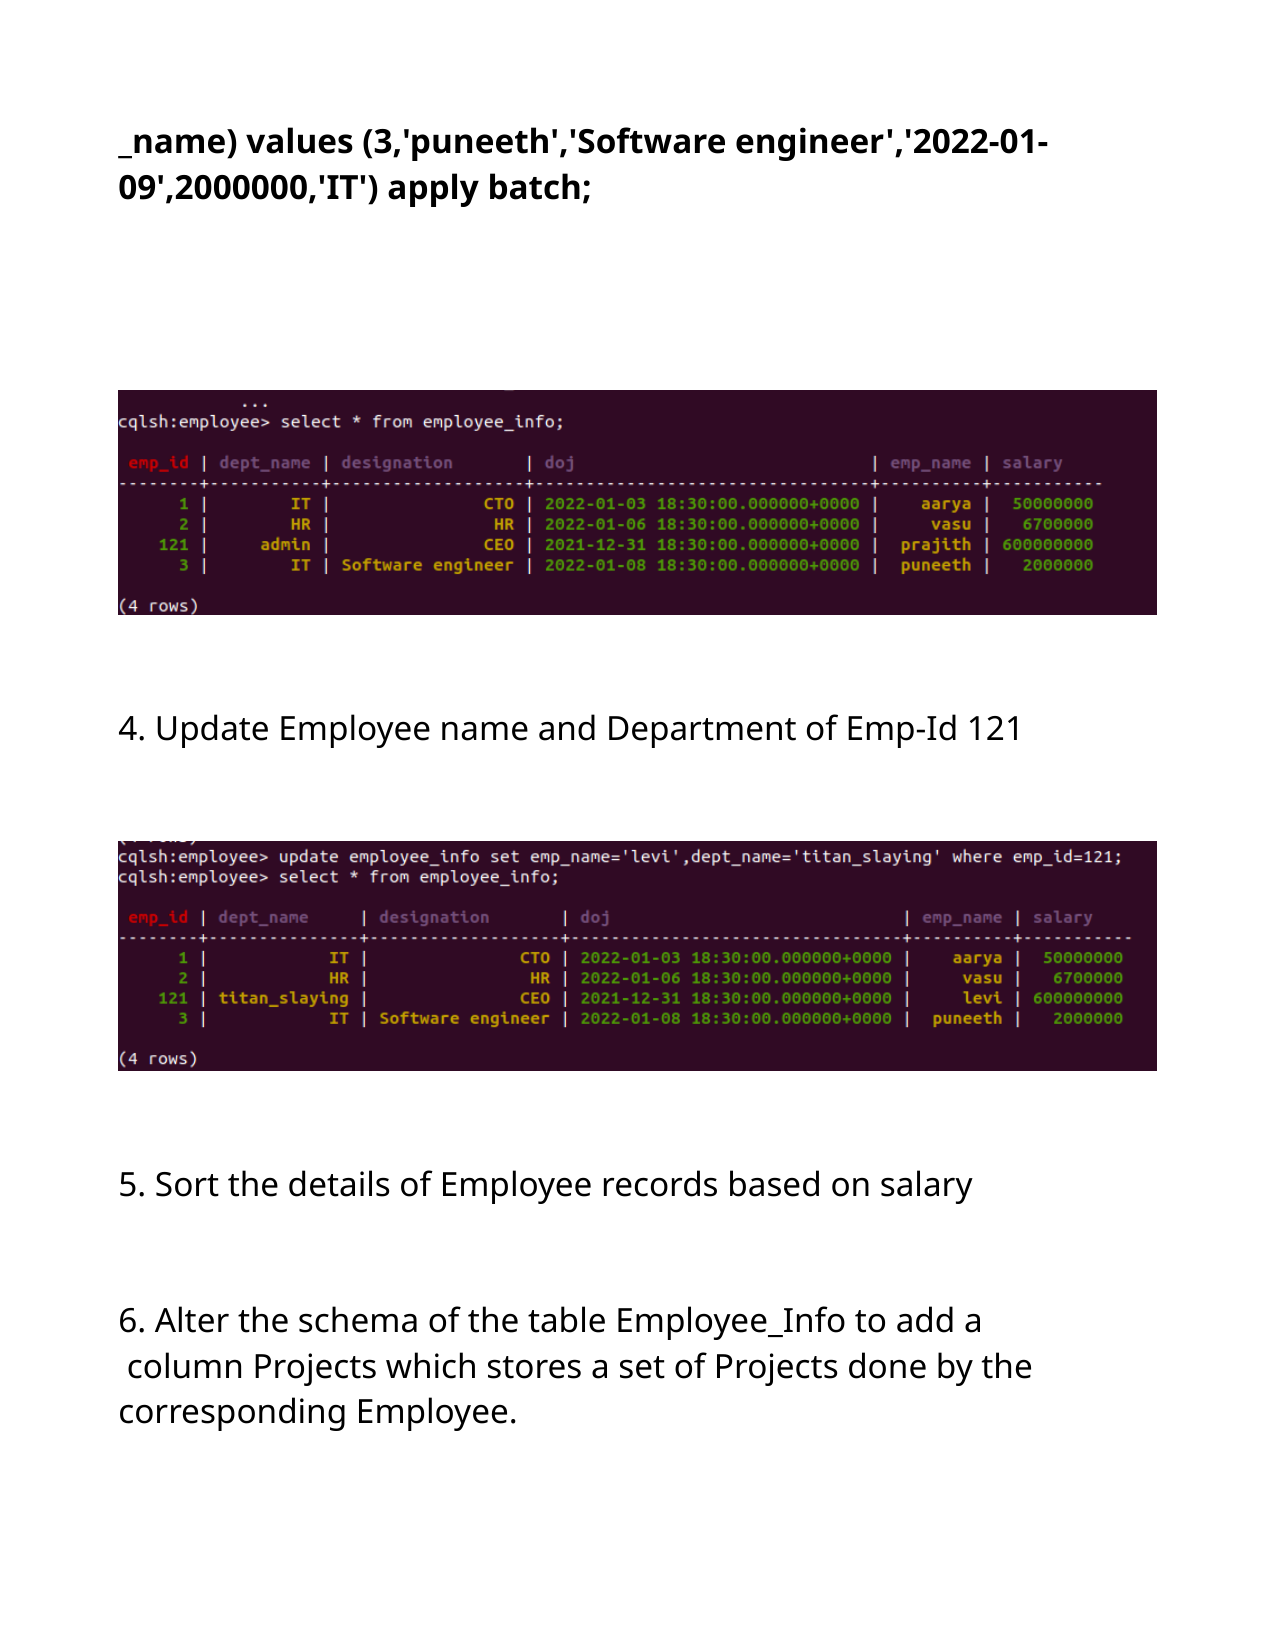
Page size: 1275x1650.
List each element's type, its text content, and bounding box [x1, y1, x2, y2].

text 6. Alter the schema of the table Employee_Info to add a [118, 1297, 1157, 1343]
picture [118, 841, 1157, 1071]
text 4. Update Employee name and Department of Emp-Id 121 [118, 705, 1157, 750]
text 5. Sort the details of Employee records based on salary [118, 1161, 1157, 1206]
picture [118, 390, 1157, 615]
text column Projects which stores a set of Projects done by the corresponding Employee. [118, 1343, 1157, 1433]
text _name) values (3,'puneeth','Software engineer','2022-01-09',2000000,'IT') apply batch; [118, 118, 1157, 209]
